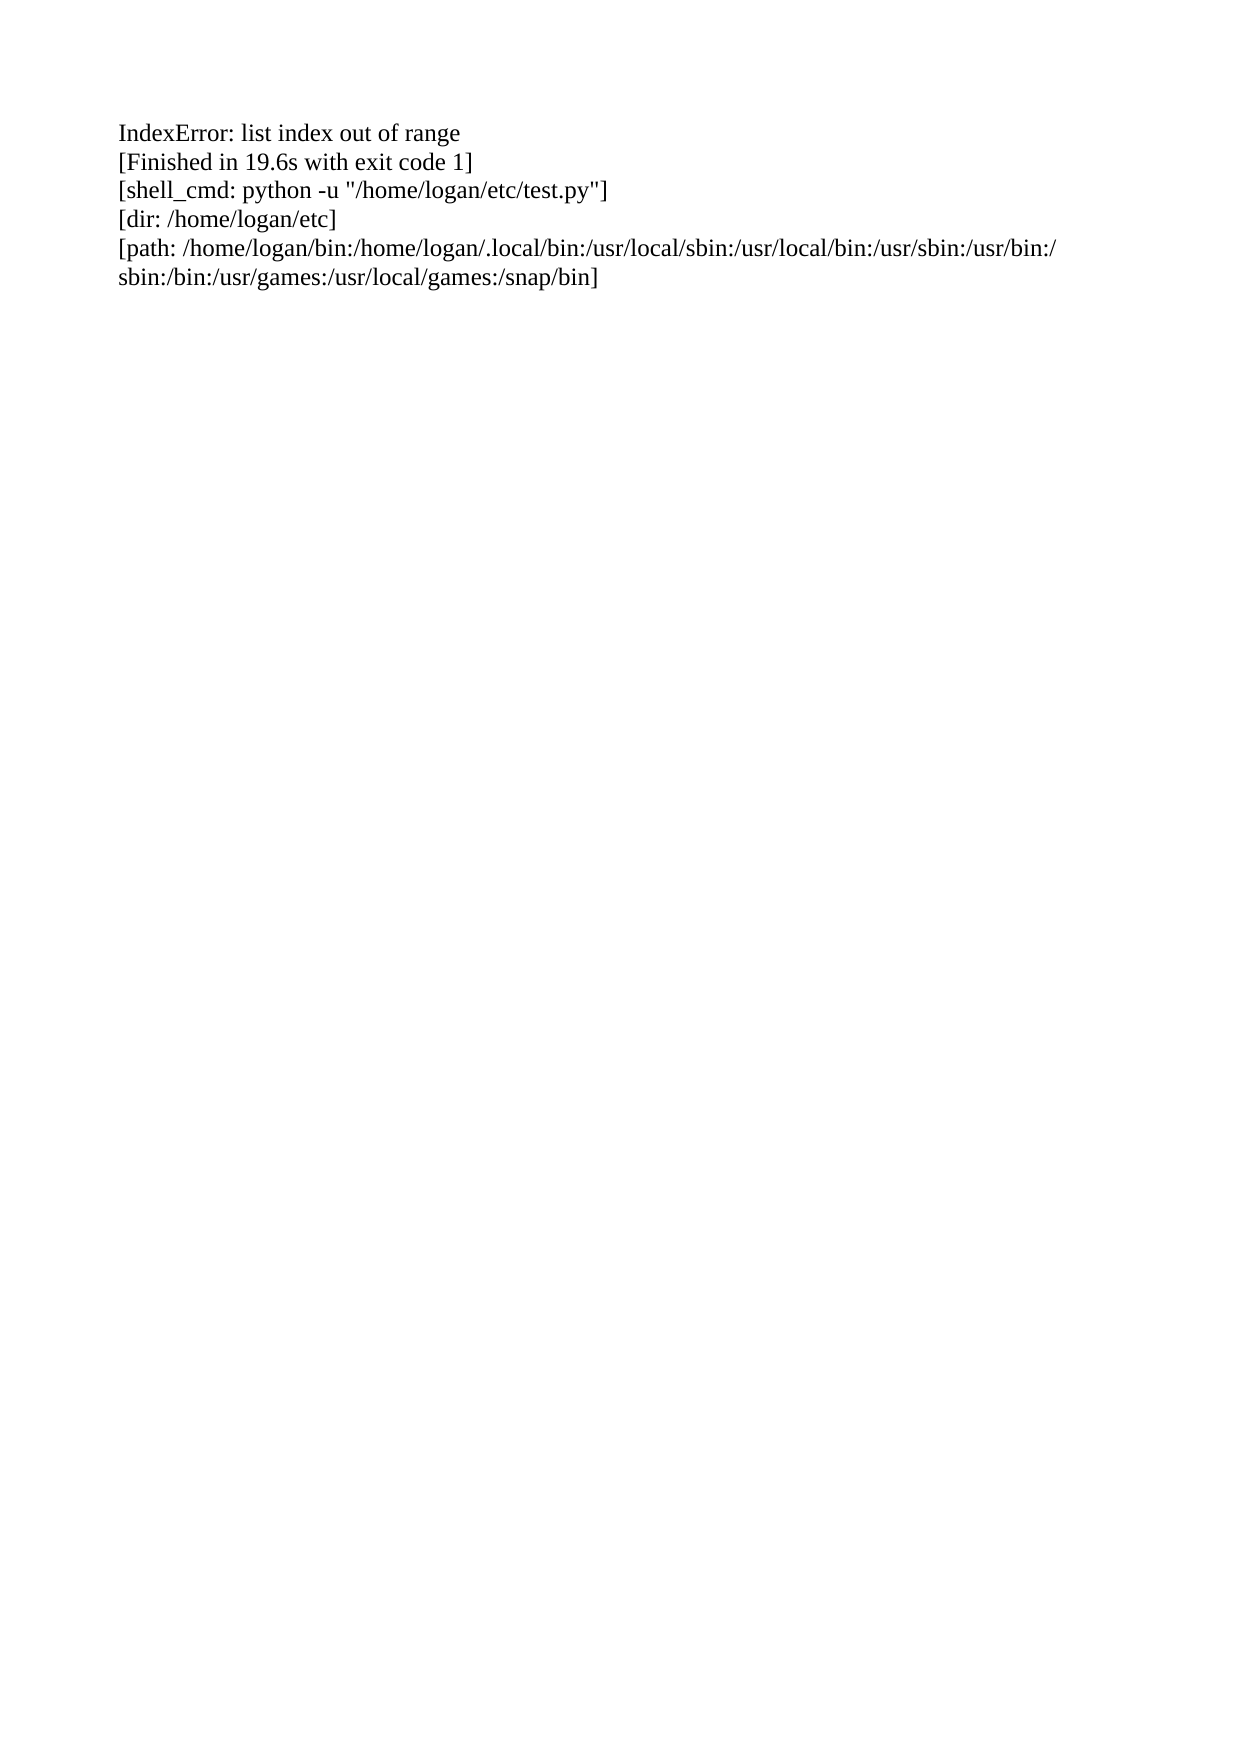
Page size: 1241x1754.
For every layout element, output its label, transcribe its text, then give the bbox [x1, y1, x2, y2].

text [Finished in 19.6s with exit code 1] [118, 147, 1122, 176]
text [dir: /home/logan/etc] [118, 204, 1122, 233]
text IndexError: list index out of range [118, 118, 1122, 147]
text [shell_cmd: python -u "/home/logan/etc/test.py"] [118, 176, 1122, 204]
text [path: /home/logan/bin:/home/logan/.local/bin:/usr/local/sbin:/usr/local/bin:/usr/sbin:/usr/bin:/sbin:/bin:/usr/games:/usr/local/games:/snap/bin] [118, 233, 1122, 291]
